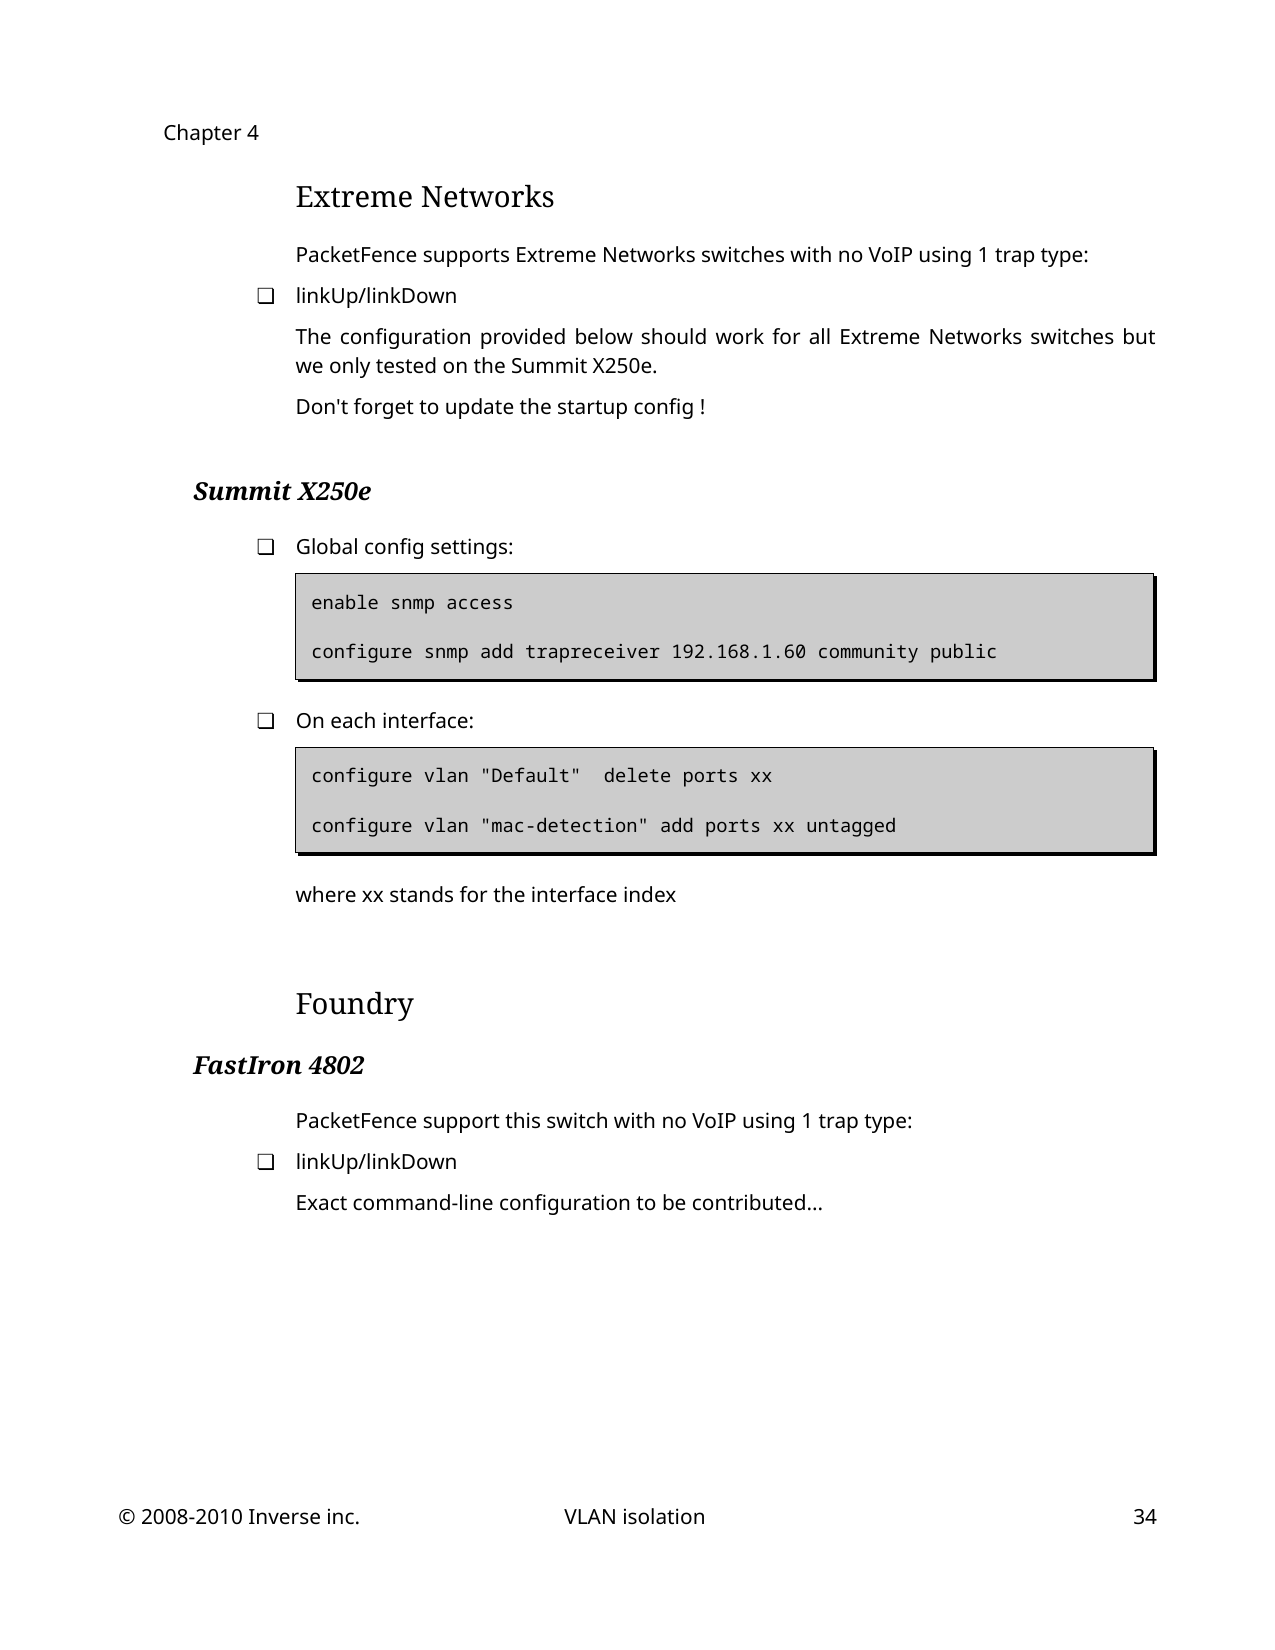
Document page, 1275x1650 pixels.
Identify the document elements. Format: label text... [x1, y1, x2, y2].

text configure snmp add trapreceiver 192.168.1.60 community public [296, 622, 1153, 679]
subtitle FastIron 4802 [156, 1047, 1157, 1081]
list ❏ Global config settings: [256, 532, 1157, 561]
subtitle Summit X250e [156, 474, 1157, 507]
text Don't forget to update the startup config ! [295, 392, 1157, 420]
text enable snmp access [296, 574, 1153, 614]
text PacketFence supports Extreme Networks switches with no VoIP using 1 trap type: [295, 241, 1157, 269]
text where xx stands for the interface index [295, 880, 1157, 908]
list ❏ On each interface: [256, 706, 1157, 734]
list ❏ linkUp/linkDown [256, 1147, 1157, 1175]
text Exact command-line configuration to be contributed... [295, 1188, 1157, 1216]
text configure vlan "Default" delete ports xx [296, 748, 1153, 788]
list ❏ linkUp/linkDown [256, 281, 1157, 310]
subtitle Foundry [295, 983, 1157, 1023]
text configure vlan "mac-detection" add ports xx untagged [296, 796, 1153, 852]
text The configuration provided below should work for all Extreme Networks switches but we only tested on the Summit X250e. [295, 322, 1157, 379]
subtitle Extreme Networks [295, 176, 1157, 216]
text PacketFence support this switch with no VoIP using 1 trap type: [295, 1106, 1157, 1134]
